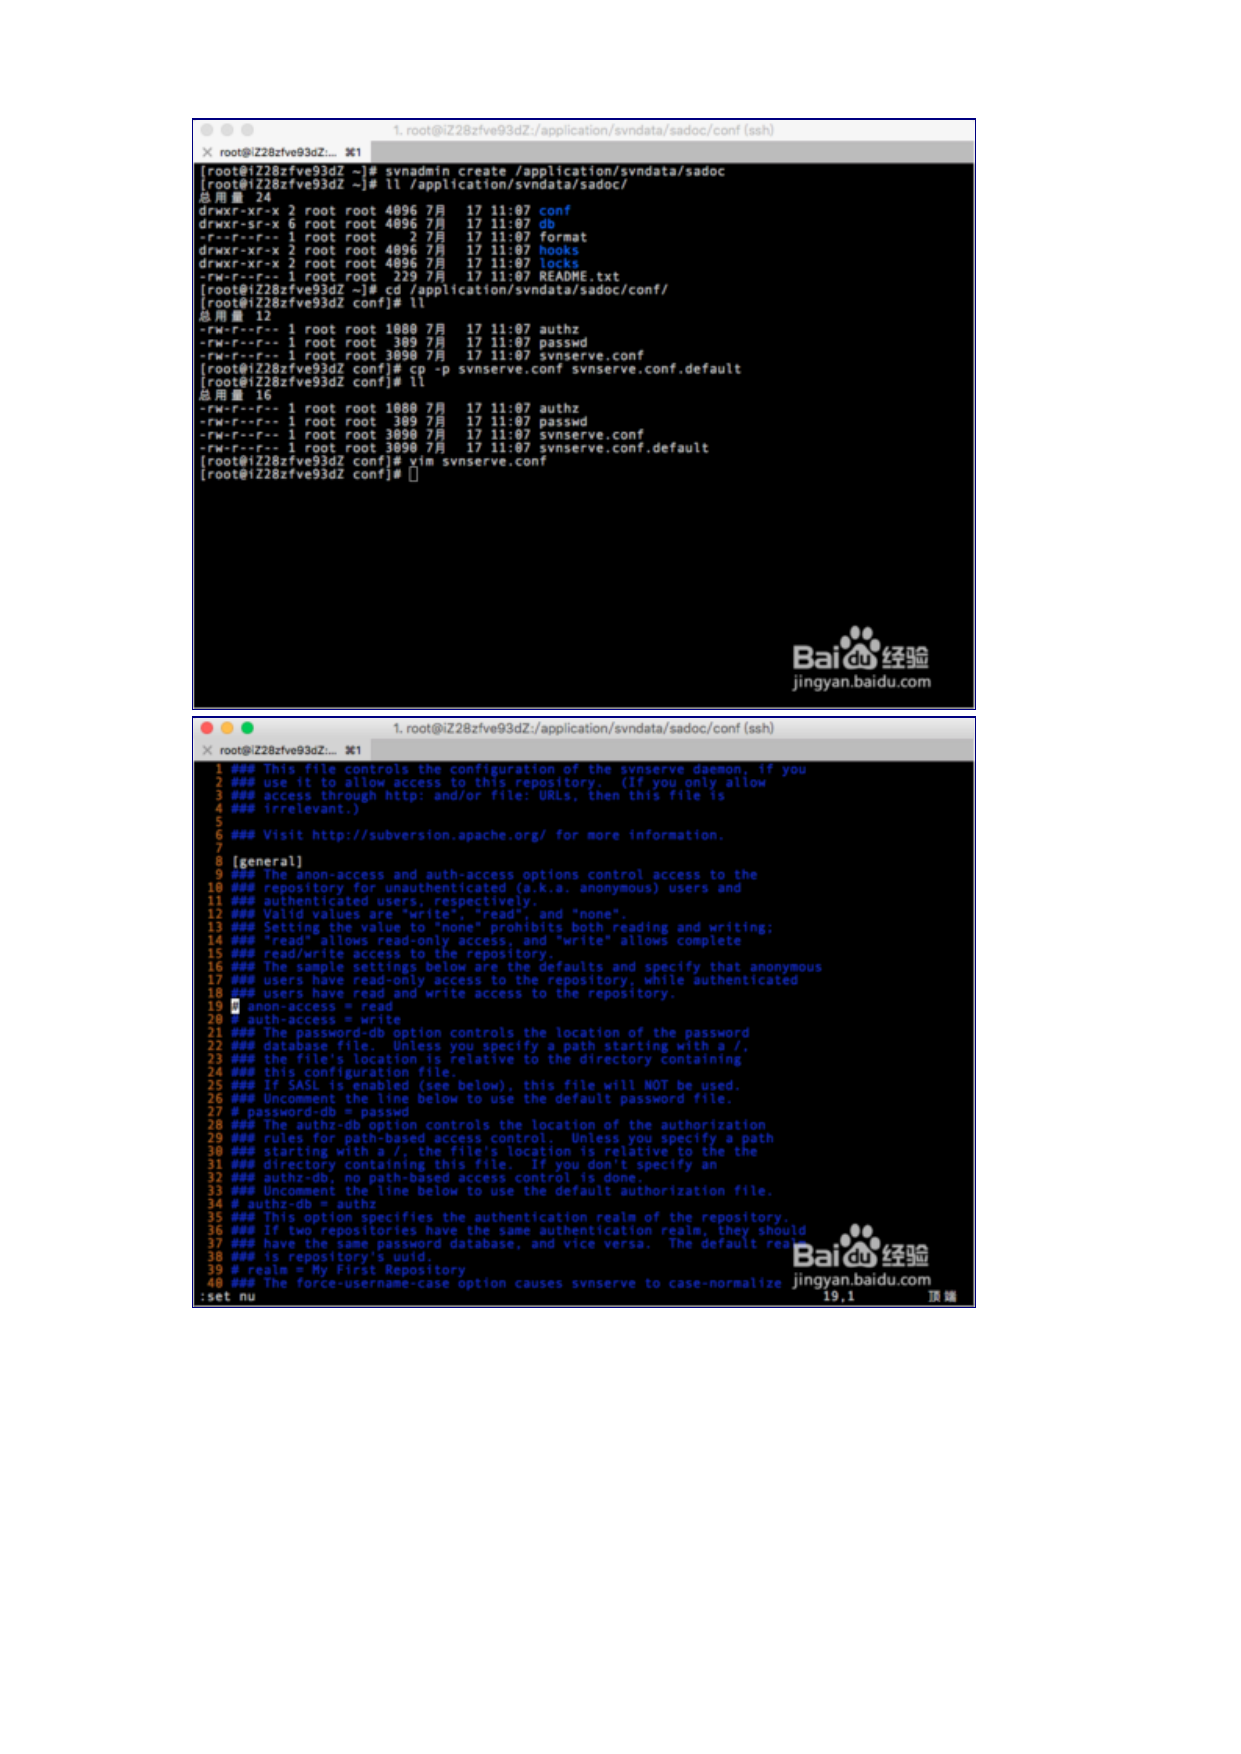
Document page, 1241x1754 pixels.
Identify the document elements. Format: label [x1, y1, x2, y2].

picture [193, 718, 975, 1307]
picture [193, 120, 975, 709]
